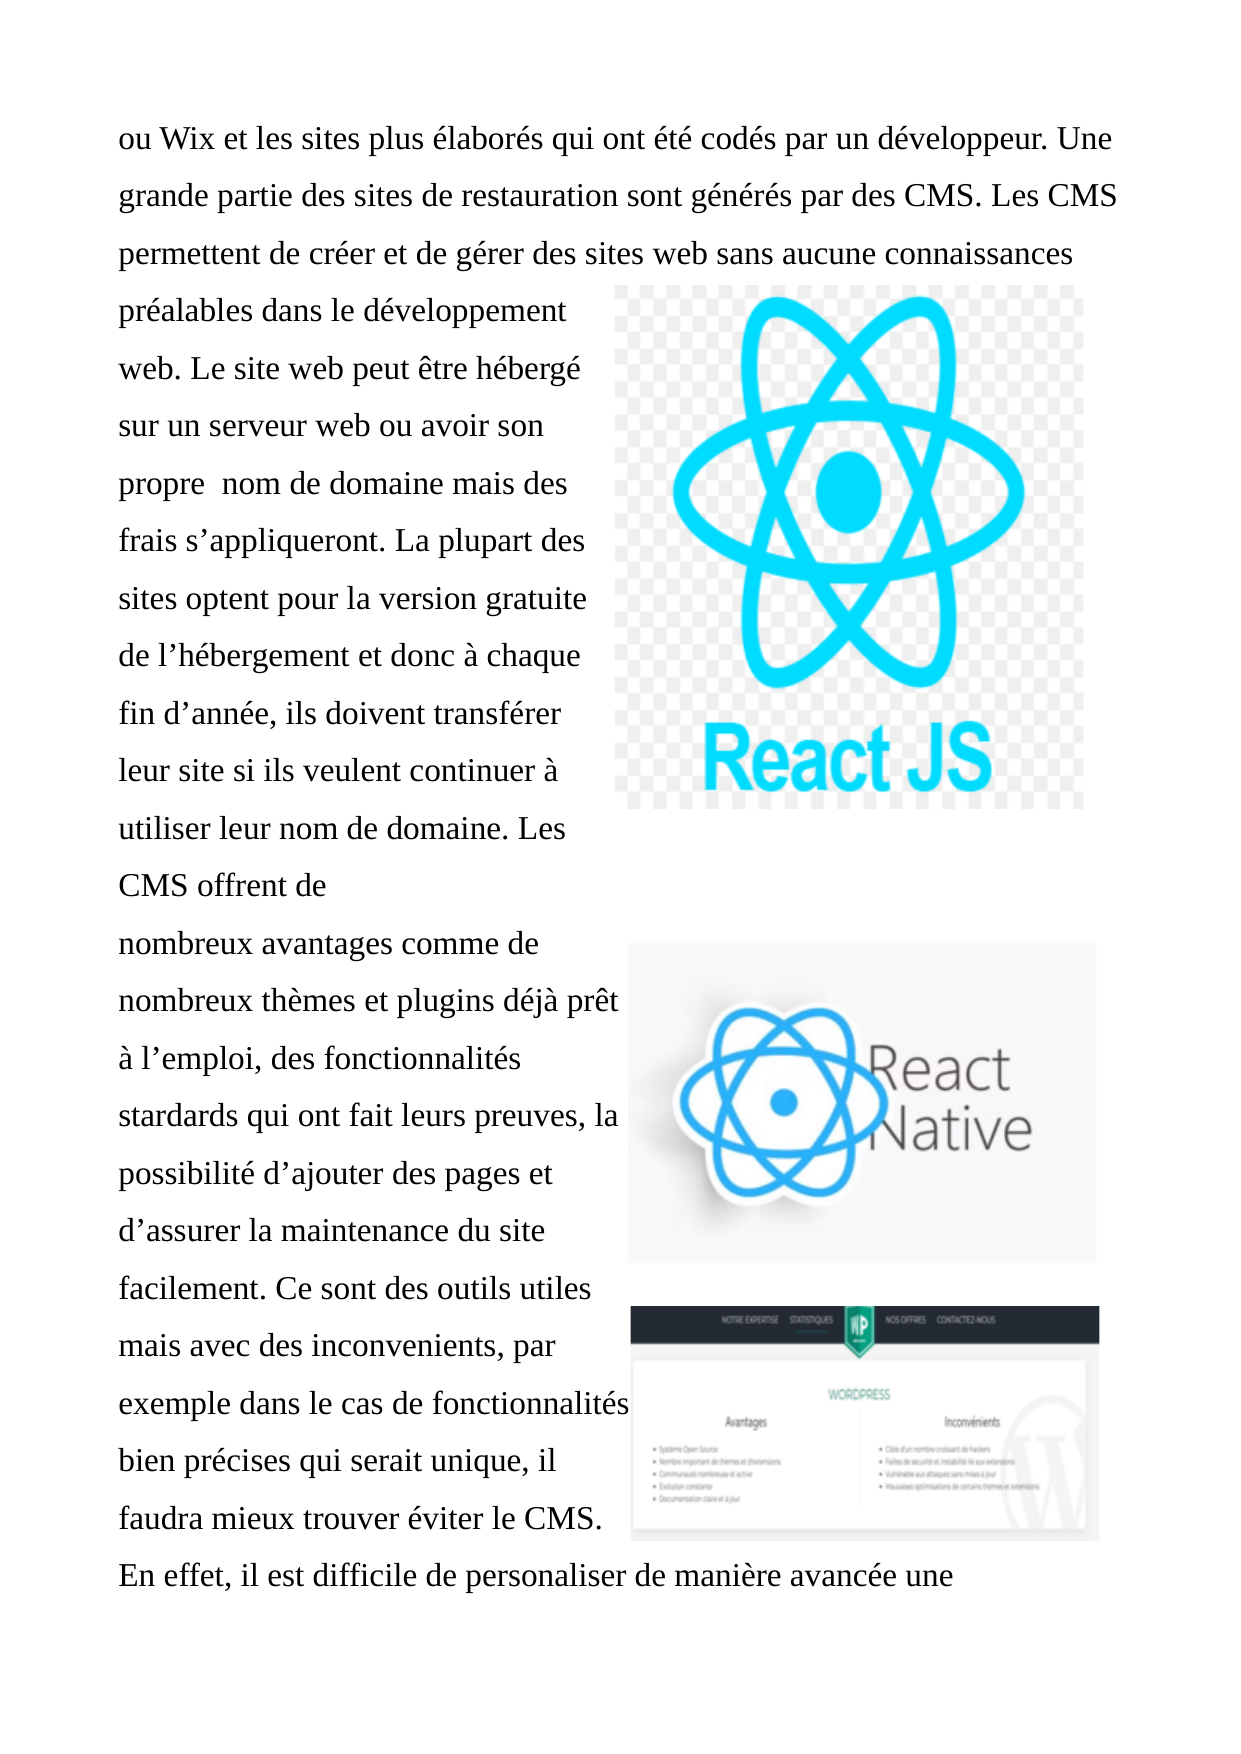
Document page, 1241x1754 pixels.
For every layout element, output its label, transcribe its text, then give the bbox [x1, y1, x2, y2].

picture [627, 943, 1097, 1263]
text nombreux avantages comme de nombreux thèmes et plugins déjà prêt à l’emploi, des fonctionnalités stardards qui ont fait leurs preuves, la possibilité d’ajouter des pages et d’assurer la maintenance du site facilement. Ce sont des outils utiles mais avec des inconvenients, par exemple dans le cas de fonctionnalités bien précises qui serait unique, il faudra mieux trouver éviter le CMS. En effet, il est difficile de personaliser de manière avancée une [118, 923, 1122, 1594]
text ou Wix et les sites plus élaborés qui ont été codés par un développeur. Une grande partie des sites de restauration sont générés par des CMS. Les CMS permettent de créer et de gérer des sites web sans aucune connaissances préalables dans le développement web. Le site web peut être hébergé sur un serveur web ou avoir son propre nom de domaine mais des frais s’appliqueront. La plupart des sites optent pour la version gratuite de l’hébergement et donc à chaque fin d’année, ils doivent transférer leur site si ils veulent continuer à utiliser leur nom de domaine. Les CMS offrent de [118, 118, 1122, 904]
picture [614, 285, 1084, 809]
picture [630, 1306, 1100, 1541]
